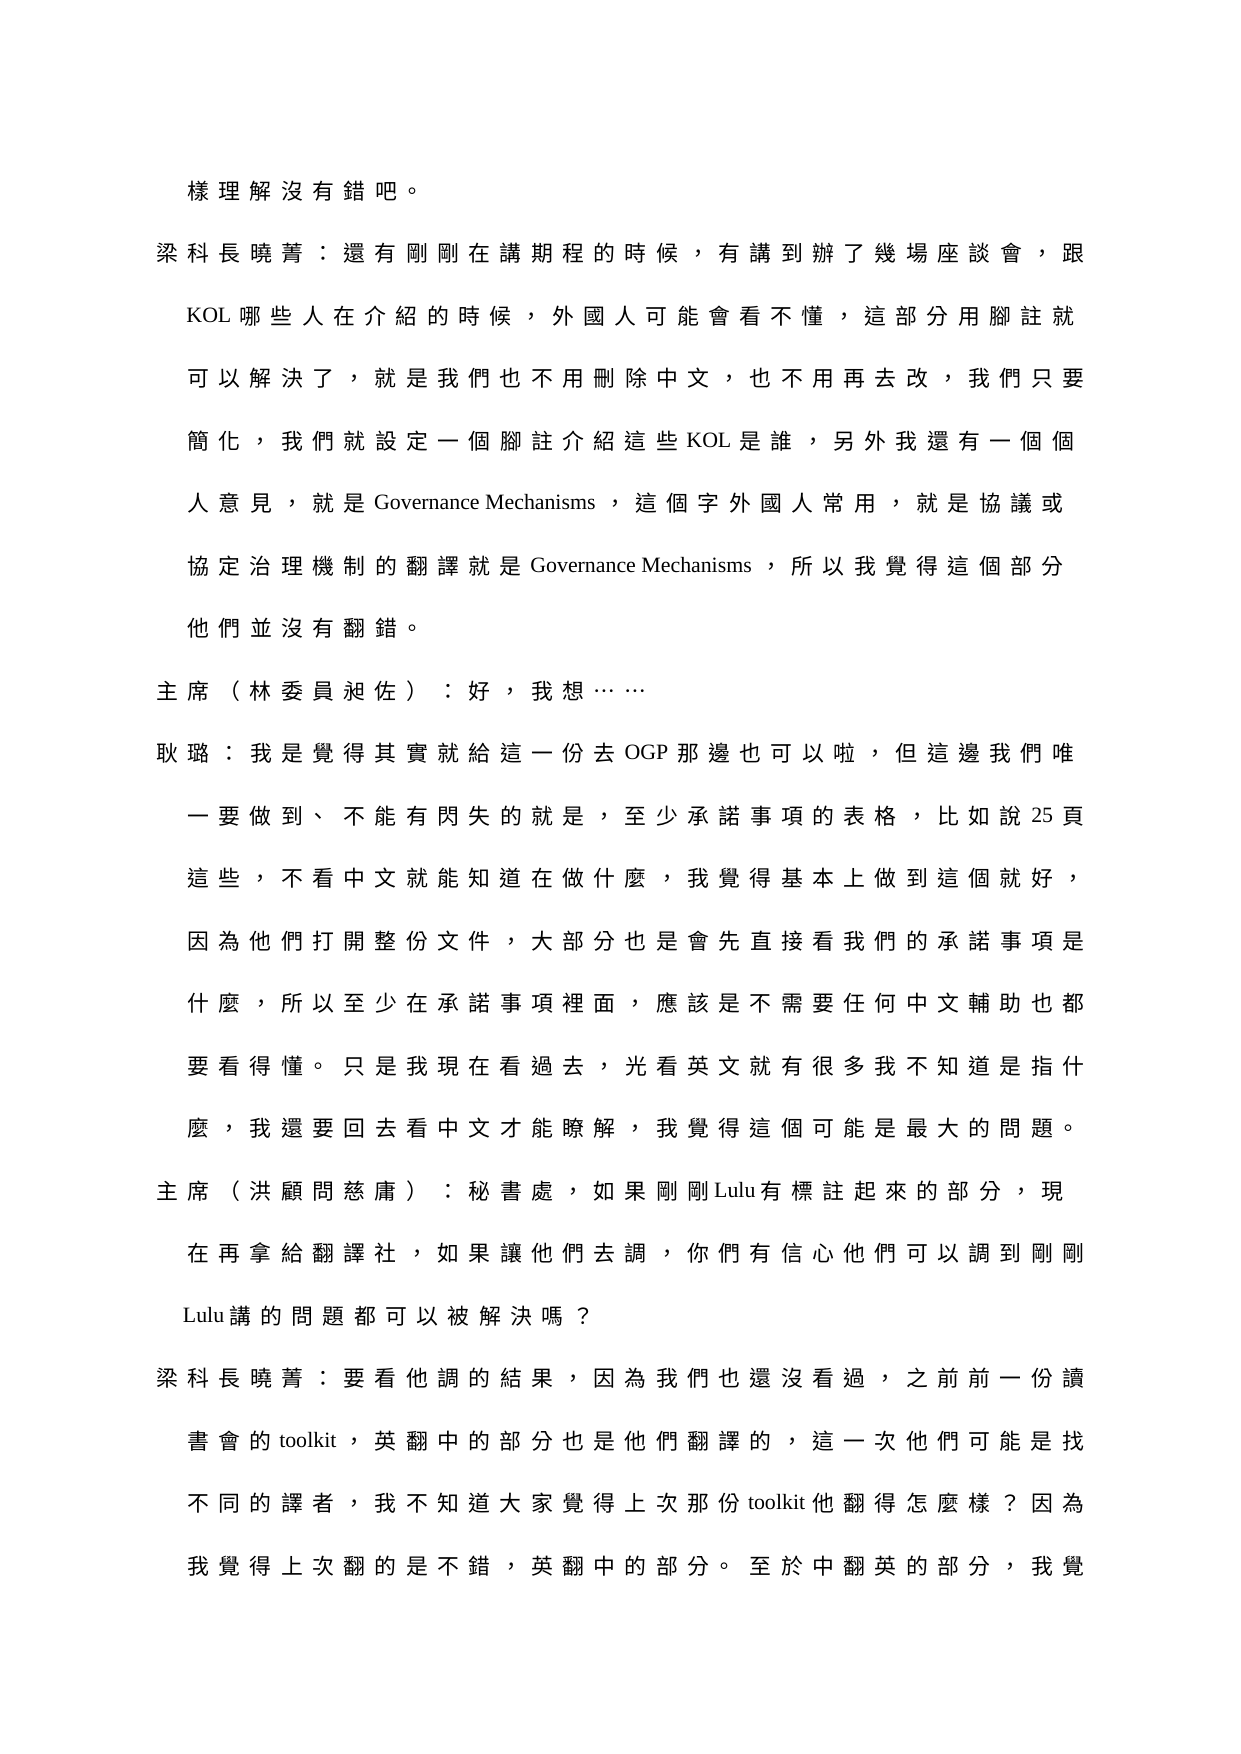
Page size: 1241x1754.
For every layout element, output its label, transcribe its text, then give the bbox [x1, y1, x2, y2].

text 梁科長曉菁：要看他調的結果，因為我們也還沒看過，之前前一份讀書會的toolkit，英翻中的部分也是他們翻譯的，這一次他們可能是找不同的譯者，我不知道大家覺得上次那份toolkit他翻得怎麼樣？因為我覺得上次翻的是不錯，英翻中的部分。至於中翻英的部分，我覺 [151, 1346, 1089, 1596]
text 主席（林委員昶佐）：好，我想…… [151, 658, 1089, 721]
text 樣理解沒有錯吧。 [151, 158, 1089, 221]
text 耿璐：我是覺得其實就給這一份去OGP那邊也可以啦，但這邊我們唯一要做到、不能有閃失的就是，至少承諾事項的表格，比如說25頁這些，不看中文就能知道在做什麼，我覺得基本上做到這個就好，因為他們打開整份文件，大部分也是會先直接看我們的承諾事項是什麼，所以至少在承諾事項裡面，應該是不需要任何中文輔助也都要看得懂。只是我現在看過去，光看英文就有很多我不知道是指什麼，我還要回去看中文才能瞭解，我覺得這個可能是最大的問題。 [151, 721, 1089, 1158]
text 梁科長曉菁：還有剛剛在講期程的時候，有講到辦了幾場座談會，跟KOL哪些人在介紹的時候，外國人可能會看不懂，這部分用腳註就可以解決了，就是我們也不用刪除中文，也不用再去改，我們只要簡化，我們就設定一個腳註介紹這些KOL是誰，另外我還有一個個人意見，就是Governance Mechanisms，這個字外國人常用，就是協議或協定治理機制的翻譯就是Governance Mechanisms，所以我覺得這個部分他們並沒有翻錯。 [151, 221, 1089, 658]
text 主席（洪顧問慈庸）：秘書處，如果剛剛Lulu有標註起來的部分，現在再拿給翻譯社，如果讓他們去調，你們有信心他們可以調到剛剛Lulu講的問題都可以被解決嗎？ [151, 1158, 1089, 1346]
